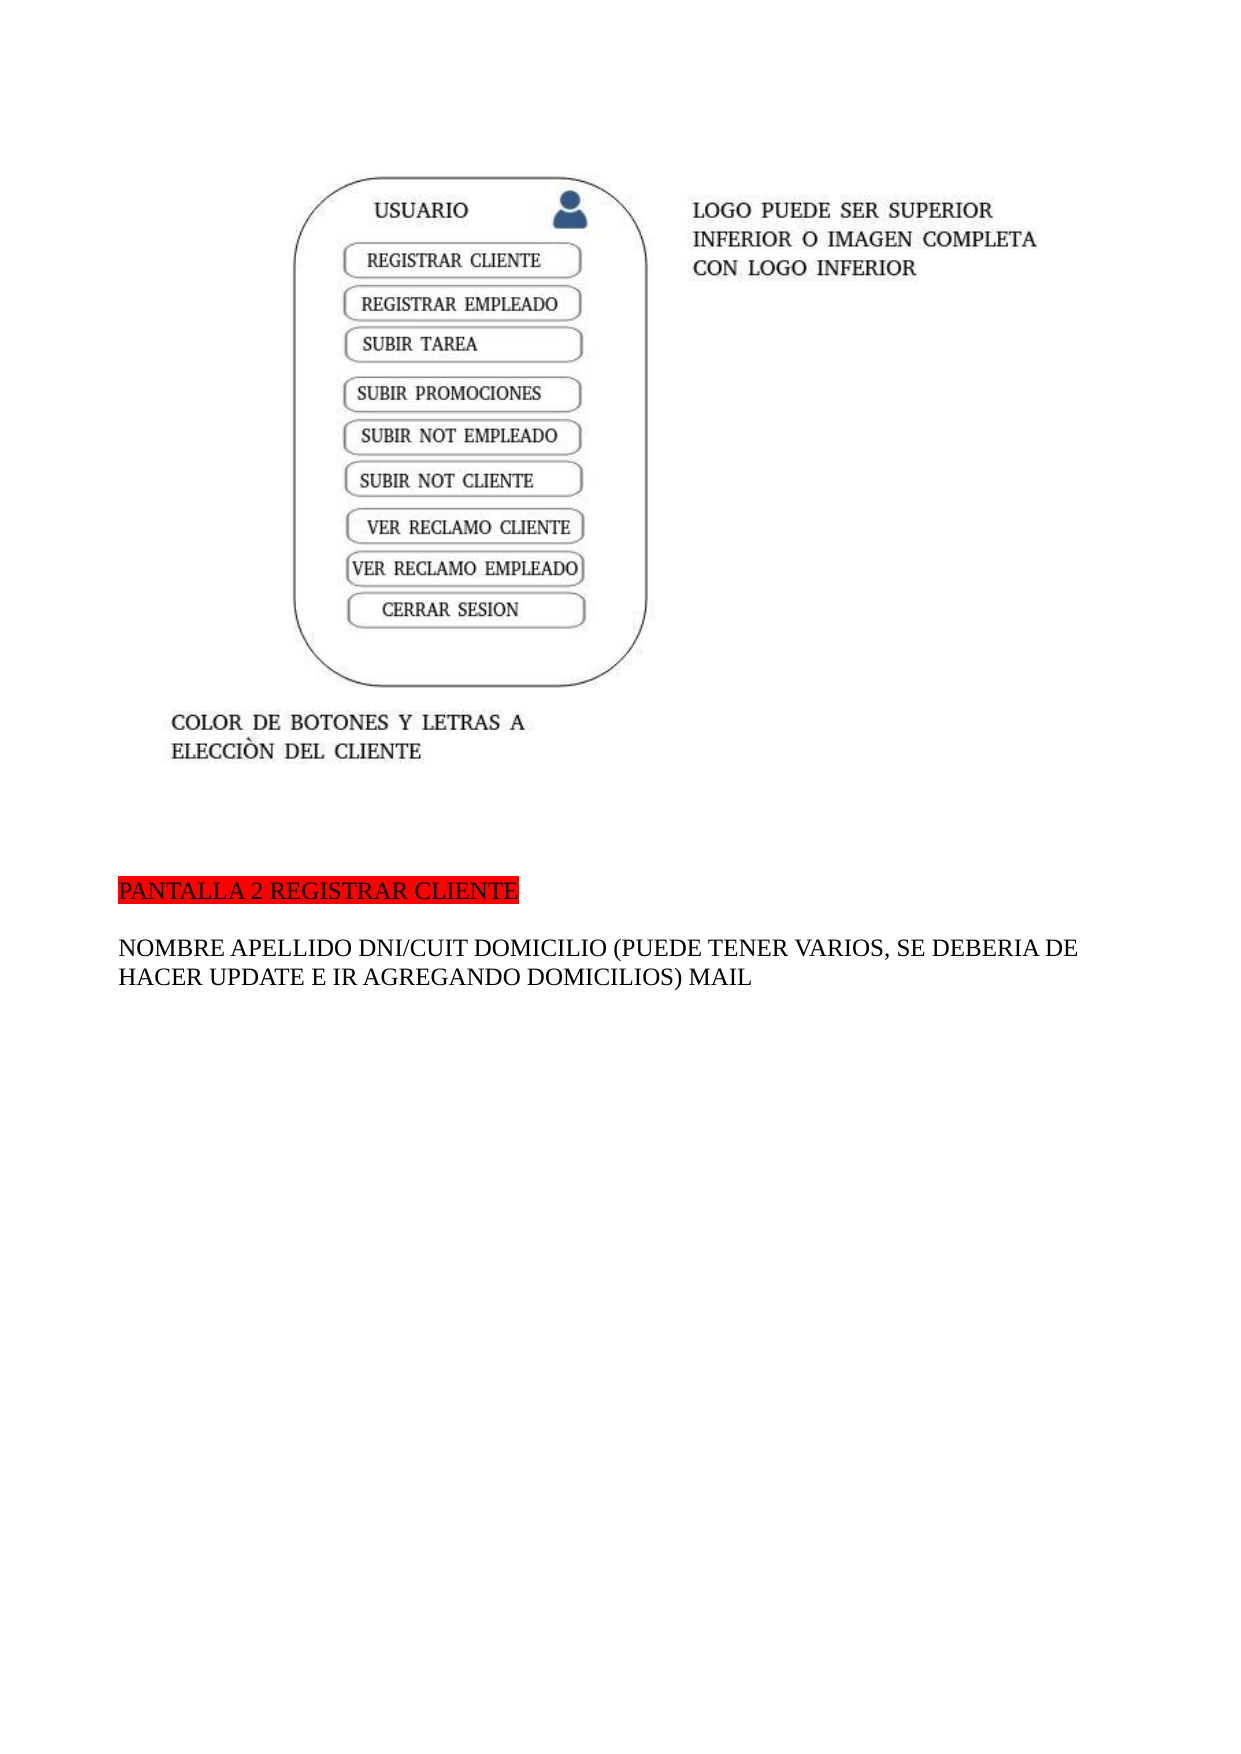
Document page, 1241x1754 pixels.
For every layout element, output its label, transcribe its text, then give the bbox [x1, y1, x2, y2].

picture [118, 118, 1123, 819]
text PANTALLA 2 REGISTRAR CLIENTE [118, 876, 1122, 904]
text NOMBRE APELLIDO DNI/CUIT DOMICILIO (PUEDE TENER VARIOS, SE DEBERIA DE HACER UPDATE E IR AGREGANDO DOMICILIOS) MAIL [118, 933, 1122, 991]
